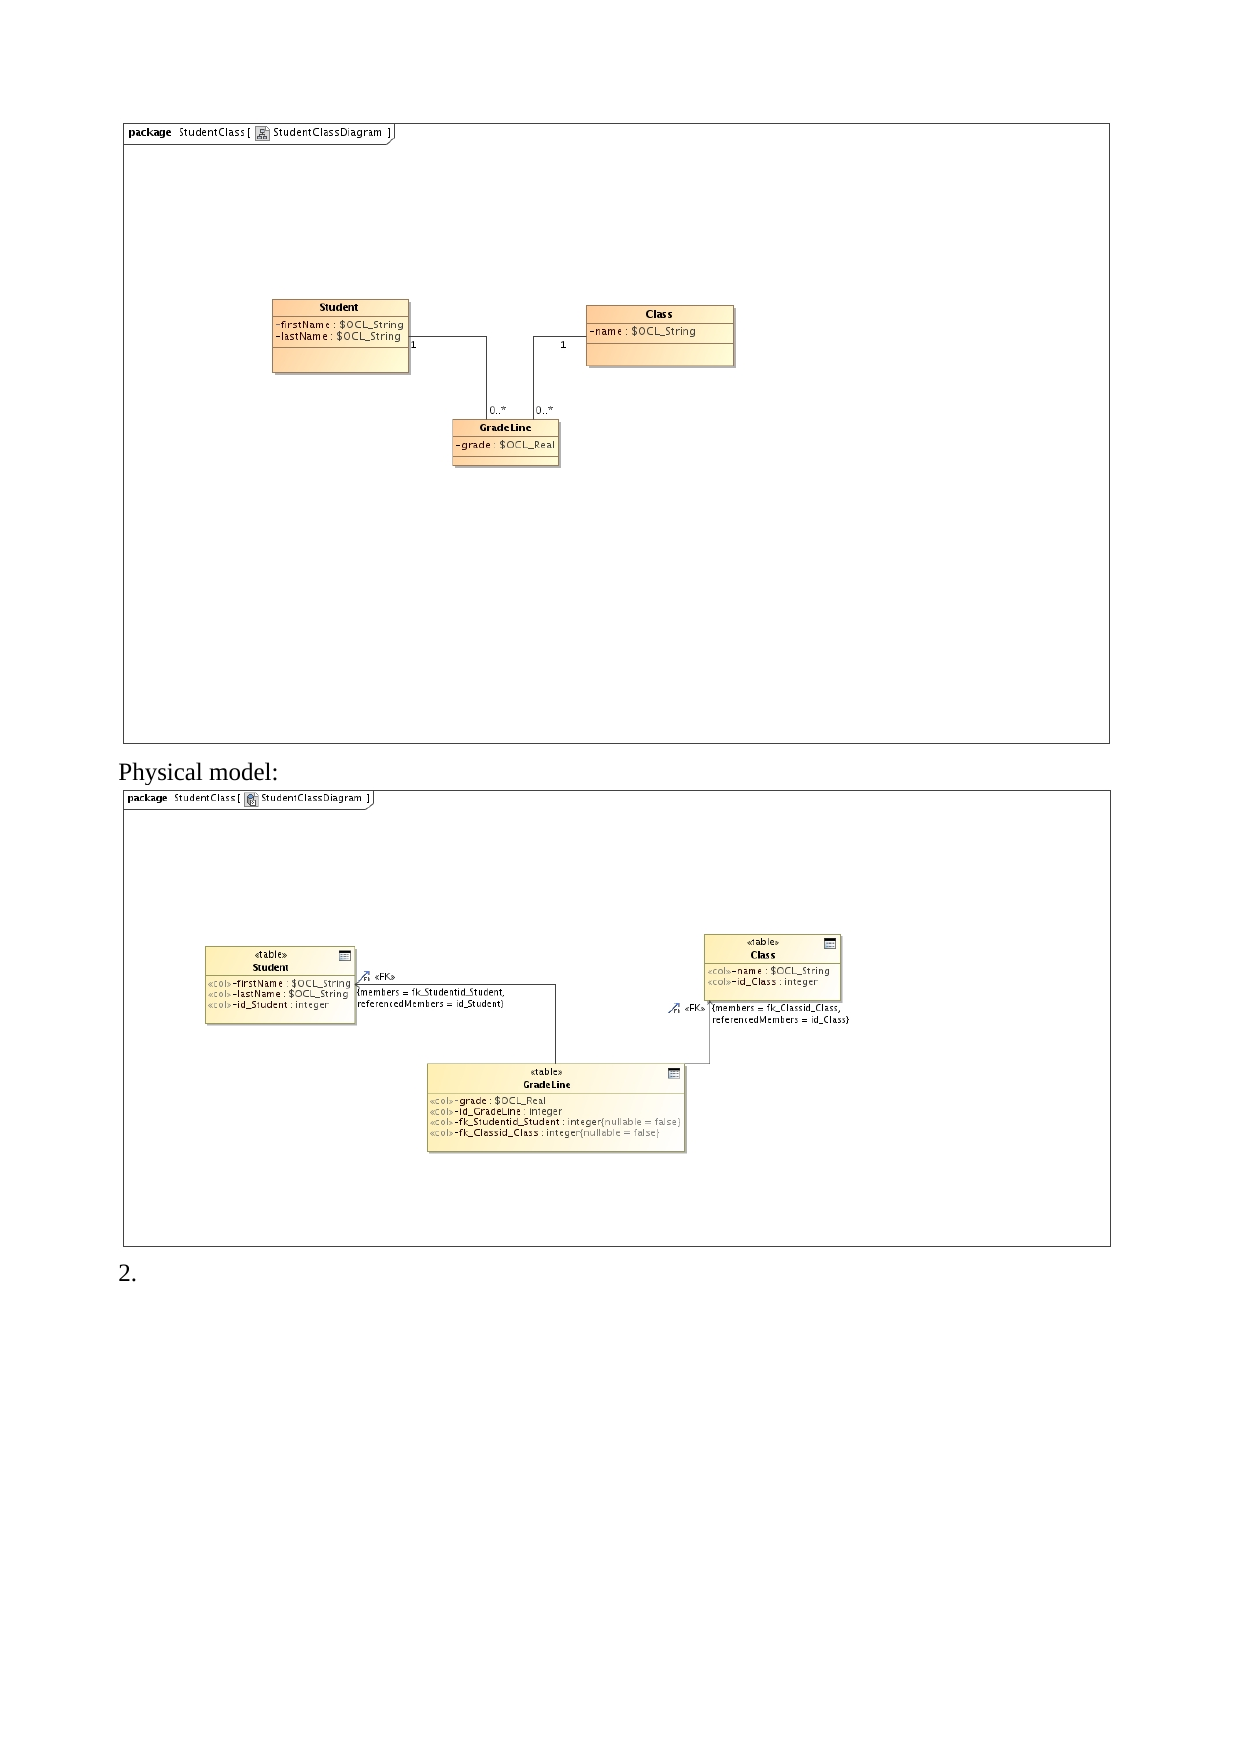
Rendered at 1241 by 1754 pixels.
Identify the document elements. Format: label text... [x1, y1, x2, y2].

text 2. [118, 1259, 1122, 1287]
text Physical model: [118, 757, 1122, 785]
picture [118, 785, 1123, 1259]
picture [118, 118, 1123, 757]
